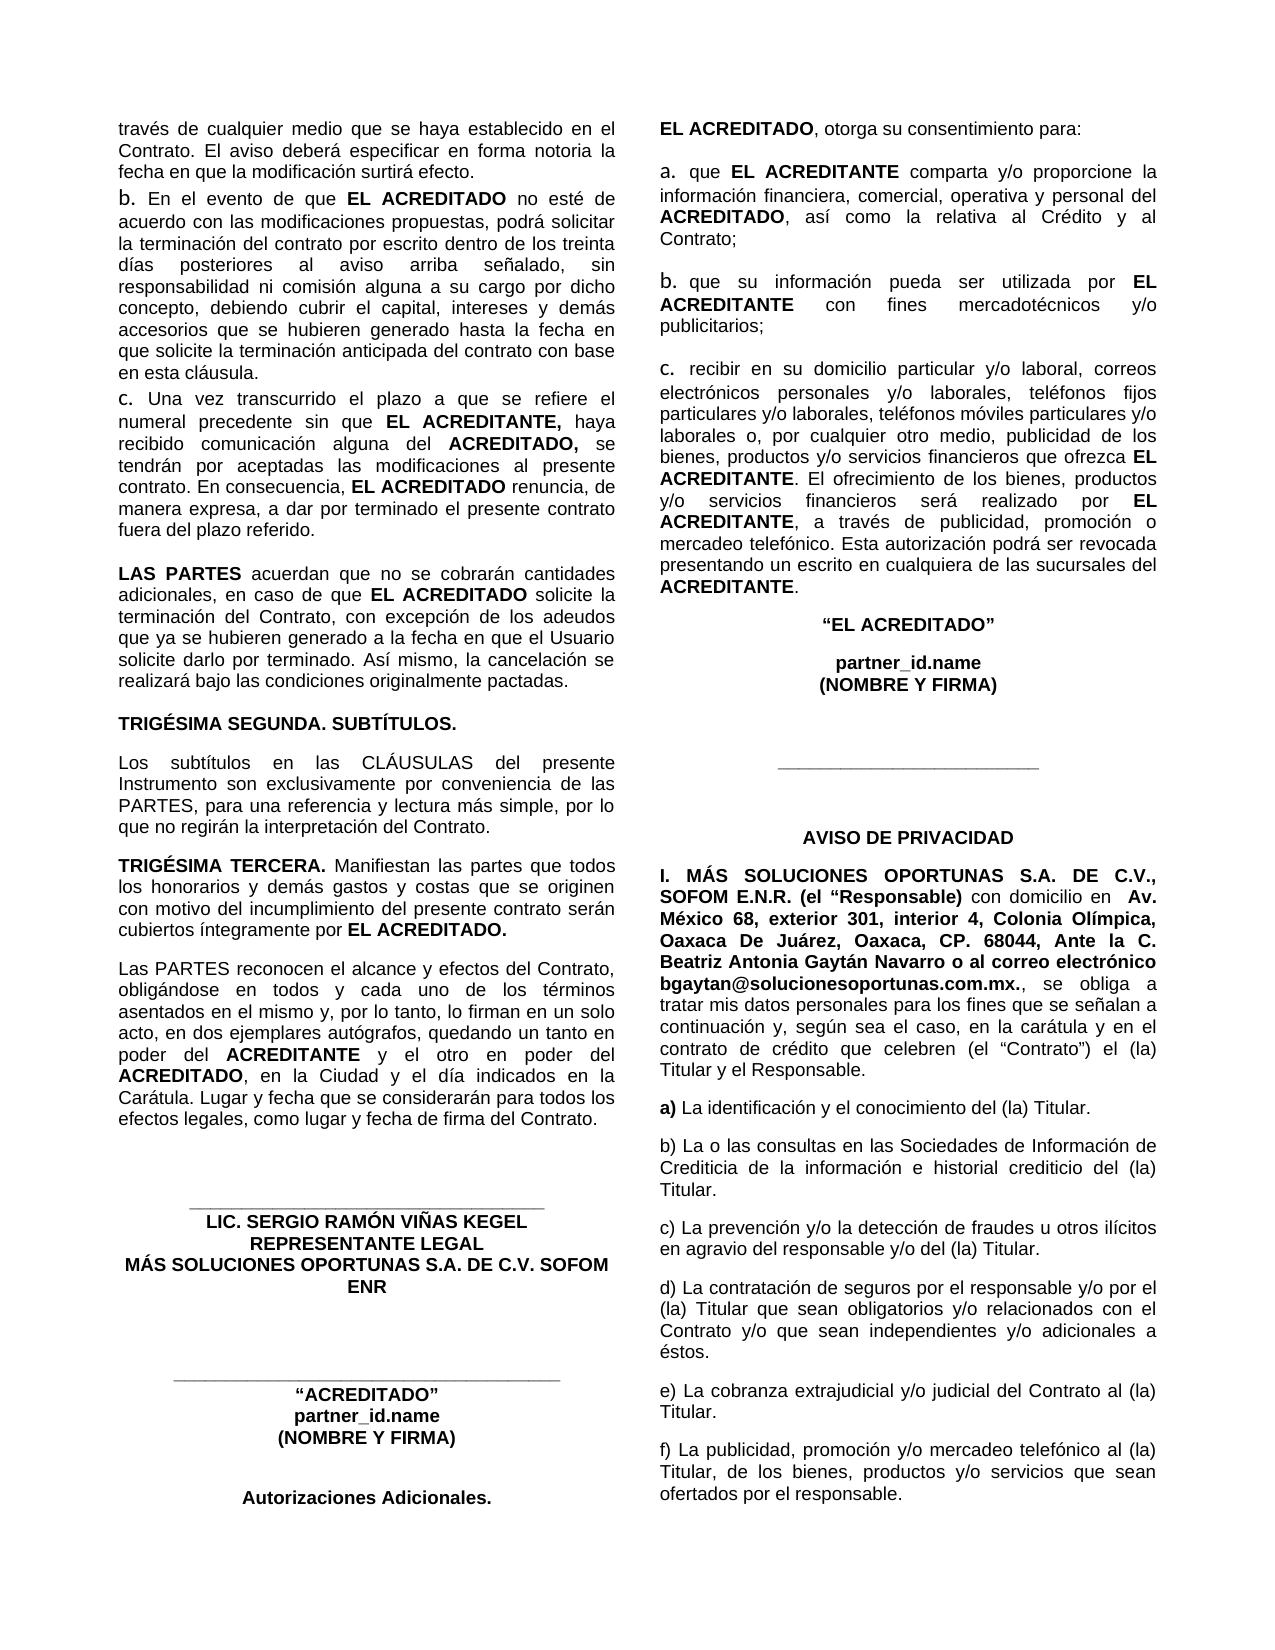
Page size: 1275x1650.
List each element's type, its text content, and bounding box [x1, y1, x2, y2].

text a) La identificación y el conocimiento del (la) Titular. [659, 1097, 1157, 1119]
text I. MÁS SOLUCIONES OPORTUNAS S.A. DE C.V., SOFOM E.N.R. (el “Responsable) con domicilio en Av. México 68, exterior 301, interior 4, Colonia Olímpica, Oaxaca De Juárez, Oaxaca, CP. 68044, Ante la C. Beatriz Antonia Gaytán Navarro o al correo electrónico bgaytan@solucionesoportunas.com.mx., se obliga a tratar mis datos personales para los fines que se señalan a continuación y, según sea el caso, en la carátula y en el contrato de crédito que celebren (el “Contrato”) el (la) Titular y el Responsable. [659, 865, 1157, 1080]
text Autorizaciones Adicionales. [118, 1487, 615, 1508]
list recibir en su domicilio particular y/o laboral, correos electrónicos personales y/o laborales, teléfonos fijos particulares y/o laborales, teléfonos móviles particulares y/o laborales o, por cualquier otro medio, publicidad de los bienes, productos y/o servicios financieros que ofrezca EL ACREDITANTE. El ofrecimiento de los bienes, productos y/o servicios financieros será realizado por EL ACREDITANTE, a través de publicidad, promoción o mercadeo telefónico. Esta autorización podrá ser revocada presentando un escrito en cualquiera de las sucursales del ACREDITANTE. [659, 353, 1157, 597]
text f) La publicidad, promoción y/o mercadeo telefónico al (la) Titular, de los bienes, productos y/o servicios que sean ofertados por el responsable. [659, 1439, 1157, 1504]
text LAS PARTES acuerdan que no se cobrarán cantidades adicionales, en caso de que EL ACREDITADO solicite la terminación del Contrato, con excepción de los adeudos que ya se hubieren generado a la fecha en que el Usuario solicite darlo por terminado. Así mismo, la cancelación se realizará bajo las condiciones originalmente pactadas. [118, 562, 615, 692]
text d) La contratación de seguros por el responsable y/o por el (la) Titular que sean obligatorios y/o relacionados con el Contrato y/o que sean independientes y/o adicionales a éstos. [659, 1276, 1157, 1363]
text “ACREDITADO” [118, 1384, 615, 1405]
text EL ACREDITADO, otorga su consentimiento para: [659, 118, 1157, 140]
text __________________________________ [118, 1189, 615, 1211]
text (NOMBRE Y FIRMA) [118, 1427, 615, 1448]
text TRIGÉSIMA TERCERA. Manifiestan las partes que todos los honorarios y demás gastos y costas que se originen con motivo del incumplimiento del presente contrato serán cubiertos íntegramente por EL ACREDITADO. [118, 854, 615, 941]
text partner_id.name [659, 652, 1157, 674]
text LIC. SERGIO RAMÓN VIÑAS KEGEL [118, 1211, 615, 1233]
list En el evento de que EL ACREDITADO no esté de acuerdo con las modificaciones propuestas, podrá solicitar la terminación del contrato por escrito dentro de los treinta días posteriores al aviso arriba señalado, sin responsabilidad ni comisión alguna a su cargo por dicho concepto, debiendo cubrir el capital, intereses y demás accesorios que se hubieren generado hasta la fecha en que solicite la terminación anticipada del contrato con base en esta cláusula. [118, 183, 615, 383]
text REPRESENTANTE LEGAL [118, 1233, 615, 1254]
list Una vez transcurrido el plazo a que se refiere el numeral precedente sin que EL ACREDITANTE, haya recibido comunicación alguna del ACREDITADO, se tendrán por aceptadas las modificaciones al presente contrato. En consecuencia, EL ACREDITADO renuncia, de manera expresa, a dar por terminado el presente contrato fuera del plazo referido. [118, 383, 615, 541]
list que EL ACREDITANTE comparta y/o proporcione la información financiera, comercial, operativa y personal del ACREDITADO, así como la relativa al Crédito y al Contrato; [659, 156, 1157, 249]
text AVISO DE PRIVACIDAD [659, 827, 1157, 848]
text c) La prevención y/o la detección de fraudes u otros ilícitos en agravio del responsable y/o del (la) Titular. [659, 1217, 1157, 1260]
text Las PARTES reconocen el alcance y efectos del Contrato, obligándose en todos y cada uno de los términos asentados en el mismo y, por lo tanto, lo firman en un solo acto, en dos ejemplares autógrafos, quedando un tanto en poder del ACREDITANTE y el otro en poder del ACREDITADO, en la Ciudad y el día indicados en la Carátula. Lugar y fecha que se considerarán para todos los efectos legales, como lugar y fecha de firma del Contrato. [118, 957, 615, 1130]
text partner_id.name [118, 1405, 615, 1427]
text b) La o las consultas en las Sociedades de Información de Crediticia de la información e historial crediticio del (la) Titular. [659, 1135, 1157, 1200]
text (NOMBRE Y FIRMA) [659, 674, 1157, 695]
text TRIGÉSIMA SEGUNDA. SUBTÍTULOS. [118, 713, 615, 735]
text e) La cobranza extrajudicial y/o judicial del Contrato al (la) Titular. [659, 1379, 1157, 1422]
list que su información pueda ser utilizada por EL ACREDITANTE con fines mercadotécnicos y/o publicitarios; [659, 266, 1157, 337]
text MÁS SOLUCIONES OPORTUNAS S.A. DE C.V. SOFOM ENR [118, 1254, 615, 1297]
text _____________________________________ [118, 1362, 615, 1384]
text “EL ACREDITADO” [659, 614, 1157, 635]
text _________________________ [659, 750, 1157, 772]
text Los subtítulos en las CLÁUSULAS del presente Instrumento son exclusivamente por conveniencia de las PARTES, para una referencia y lectura más simple, por lo que no regirán la interpretación del Contrato. [118, 751, 615, 838]
list través de cualquier medio que se haya establecido en el Contrato. El aviso deberá especificar en forma notoria la fecha en que la modificación surtirá efecto. [118, 118, 615, 183]
